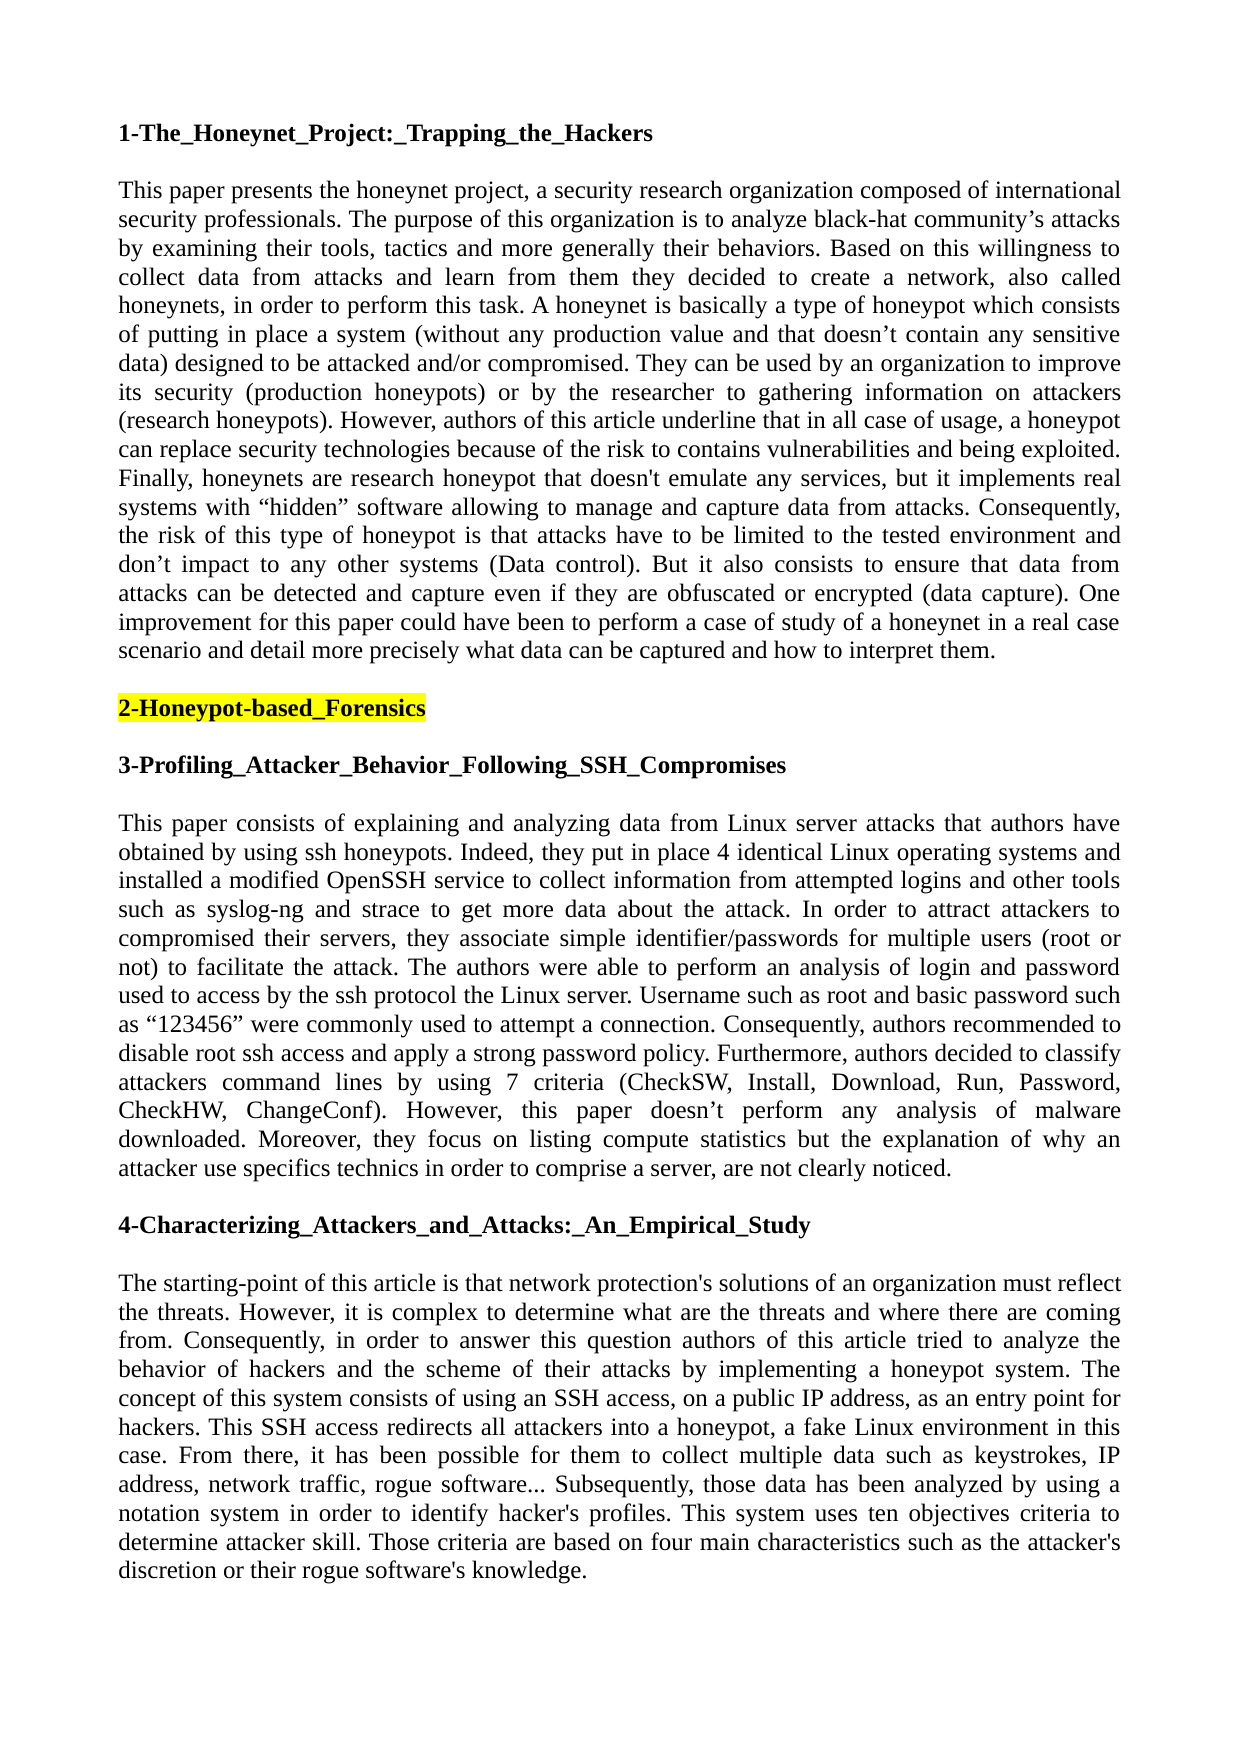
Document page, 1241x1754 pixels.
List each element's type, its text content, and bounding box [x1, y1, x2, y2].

text This paper consists of explaining and analyzing data from Linux server attacks that authors have obtained by using ssh honeypots. Indeed, they put in place 4 identical Linux operating systems and installed a modified OpenSSH service to collect information from attempted logins and other tools such as syslog-ng and strace to get more data about the attack. In order to attract attackers to compromised their servers, they associate simple identifier/passwords for multiple users (root or not) to facilitate the attack. The authors were able to perform an analysis of login and password used to access by the ssh protocol the Linux server. Username such as root and basic password such as “123456” were commonly used to attempt a connection. Consequently, authors recommended to disable root ssh access and apply a strong password policy. Furthermore, authors decided to classify attackers command lines by using 7 criteria (CheckSW, Install, Download, Run, Password, CheckHW, ChangeConf). However, this paper doesn’t perform any analysis of malware downloaded. Moreover, they focus on listing compute statistics but the explanation of why an attacker use specifics technics in order to comprise a server, are not clearly noticed. [118, 808, 1122, 1182]
text 2-Honeypot-based_Forensics [118, 693, 1122, 722]
text The starting-point of this article is that network protection's solutions of an organization must reflect the threats. However, it is complex to determine what are the threats and where there are coming from. Consequently, in order to answer this question authors of this article tried to analyze the behavior of hackers and the scheme of their attacks by implementing a honeypot system. The concept of this system consists of using an SSH access, on a public IP address, as an entry point for hackers. This SSH access redirects all attackers into a honeypot, a fake Linux environment in this case. From there, it has been possible for them to collect multiple data such as keystrokes, IP address, network traffic, rogue software... Subsequently, those data has been analyzed by using a notation system in order to identify hacker's profiles. This system uses ten objectives criteria to determine attacker skill. Those criteria are based on four main characteristics such as the attacker's discretion or their rogue software's knowledge. [118, 1268, 1122, 1584]
text 4-Characterizing_Attackers_and_Attacks:_An_Empirical_Study [118, 1211, 1122, 1239]
text 3-Profiling_Attacker_Behavior_Following_SSH_Compromises [118, 751, 1122, 779]
text This paper presents the honeynet project, a security research organization composed of international security professionals. The purpose of this organization is to analyze black-hat community’s attacks by examining their tools, tactics and more generally their behaviors. Based on this willingness to collect data from attacks and learn from them they decided to create a network, also called honeynets, in order to perform this task. A honeynet is basically a type of honeypot which consists of putting in place a system (without any production value and that doesn’t contain any sensitive data) designed to be attacked and/or compromised. They can be used by an organization to improve its security (production honeypots) or by the researcher to gathering information on attackers (research honeypots). However, authors of this article underline that in all case of usage, a honeypot can replace security technologies because of the risk to contains vulnerabilities and being exploited. Finally, honeynets are research honeypot that doesn't emulate any services, but it implements real systems with “hidden” software allowing to manage and capture data from attacks. Consequently, the risk of this type of honeypot is that attacks have to be limited to the tested environment and don’t impact to any other systems (Data control). But it also consists to ensure that data from attacks can be detected and capture even if they are obfuscated or encrypted (data capture). One improvement for this paper could have been to perform a case of study of a honeynet in a real case scenario and detail more precisely what data can be captured and how to interpret them. [118, 176, 1122, 664]
text 1-The_Honeynet_Project:_Trapping_the_Hackers [118, 118, 1122, 147]
